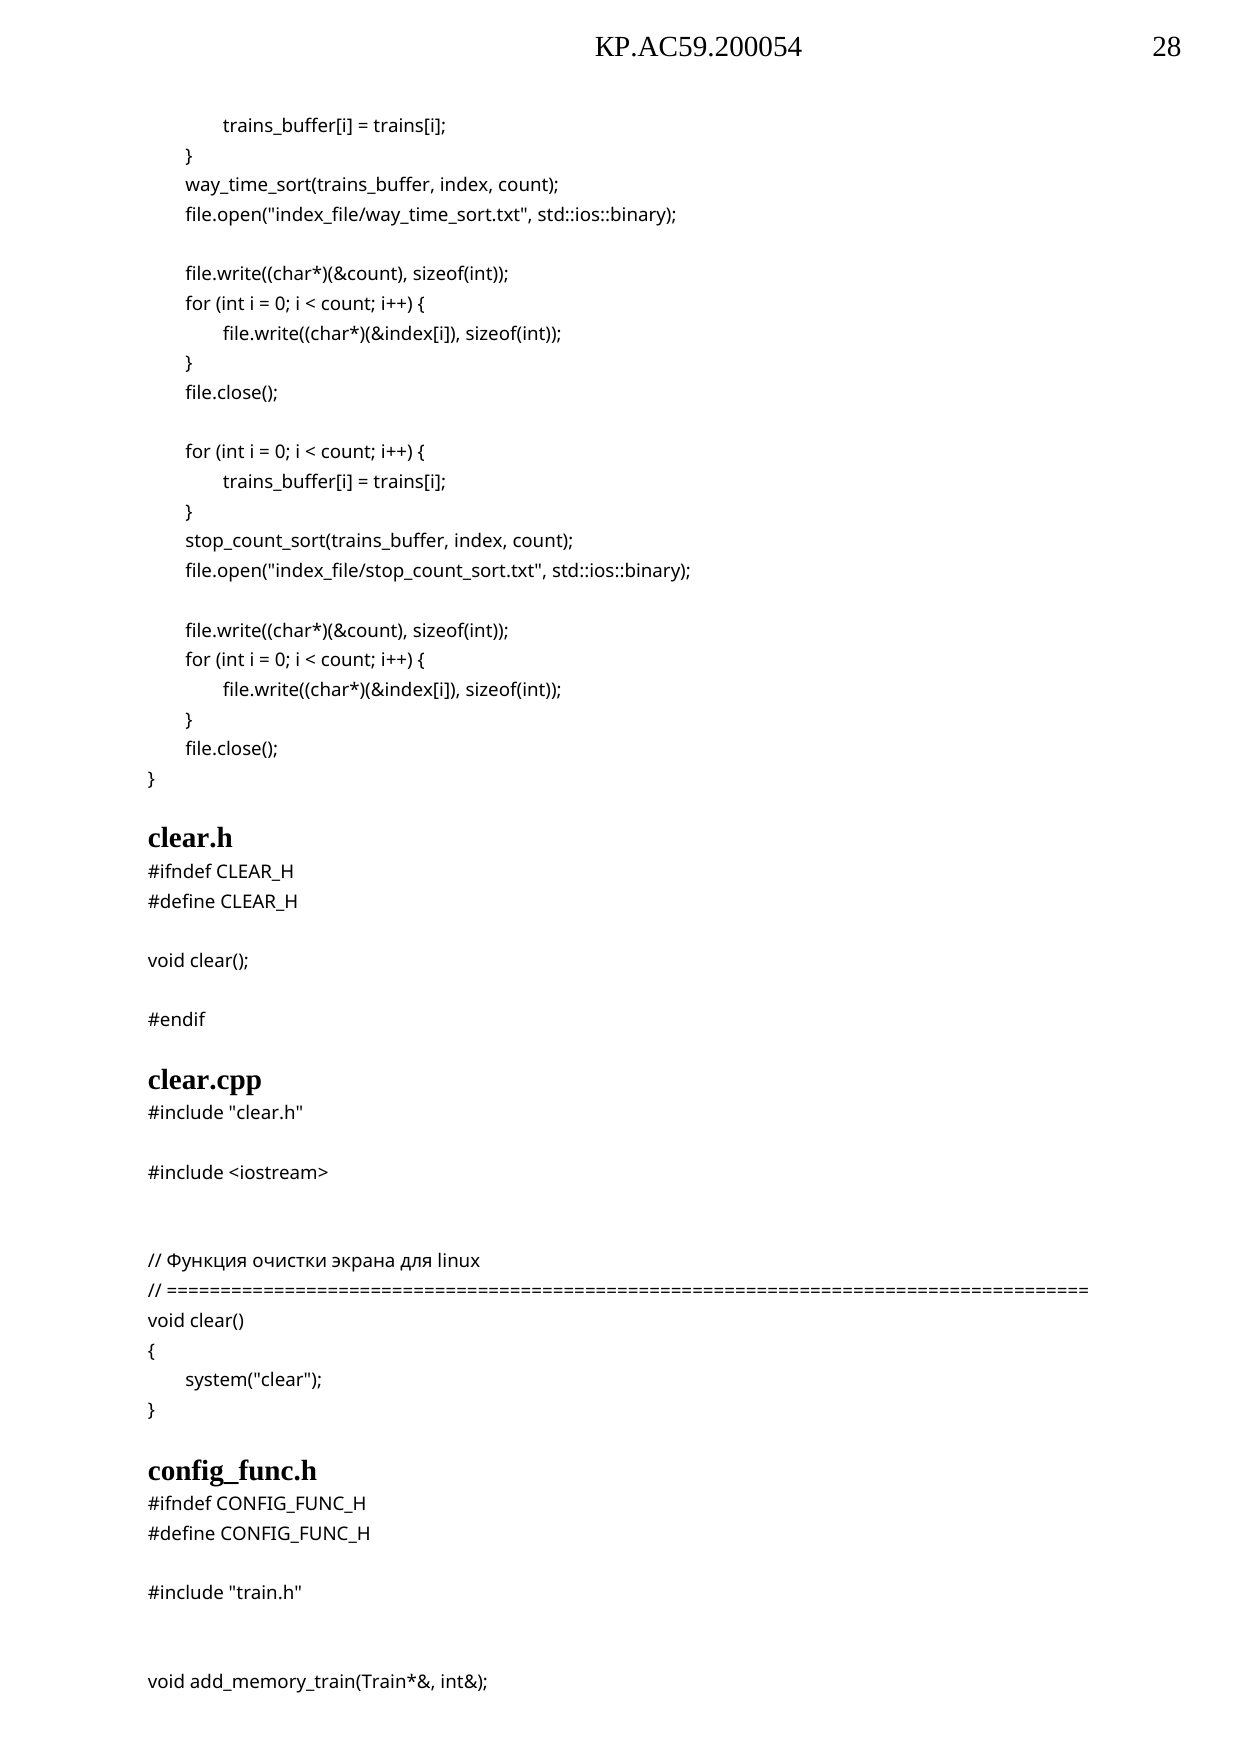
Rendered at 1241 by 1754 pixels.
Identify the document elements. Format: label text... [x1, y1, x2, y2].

text #define CONFIG_FUNC_H [148, 1516, 1181, 1546]
list trains_buffer[i] = trains[i]; [223, 108, 1181, 138]
text clear.cpp [148, 1062, 1181, 1095]
text #ifndef CONFIG_FUNC_H [148, 1486, 1181, 1516]
text { [148, 1333, 1181, 1362]
list file.open("index_file/stop_count_sort.txt", std::ios::binary); [185, 553, 1181, 583]
text #include "clear.h" [148, 1095, 1181, 1125]
list way_time_sort(trains_buffer, index, count); [185, 167, 1181, 197]
list } [185, 346, 1181, 375]
list } [185, 494, 1181, 524]
text // ====================================================================================== [148, 1273, 1181, 1303]
list } [185, 702, 1181, 731]
list trains_buffer[i] = trains[i]; [223, 464, 1181, 494]
text void clear(); [148, 943, 1181, 973]
list file.close(); [185, 731, 1181, 761]
list file.close(); [185, 375, 1181, 405]
list file.write((char*)(&count), sizeof(int)); [185, 256, 1181, 286]
list file.write((char*)(&index[i]), sizeof(int)); [223, 672, 1181, 702]
text #endif [148, 1002, 1181, 1032]
text #include <iostream> [148, 1155, 1181, 1184]
list file.write((char*)(&count), sizeof(int)); [185, 613, 1181, 642]
text #define CLEAR_H [148, 884, 1181, 913]
list } [185, 138, 1181, 167]
text clear.h [148, 821, 1181, 854]
text #include "train.h" [148, 1576, 1181, 1605]
text config_func.h [148, 1453, 1181, 1486]
text void clear() [148, 1303, 1181, 1333]
text // Функция очистки экрана для linux [148, 1244, 1181, 1273]
text } [148, 761, 1181, 791]
text void add_memory_train(Train*&, int&); [148, 1664, 1181, 1694]
text #ifndef CLEAR_H [148, 854, 1181, 884]
list for (int i = 0; i < count; i++) { [185, 434, 1181, 464]
list file.write((char*)(&index[i]), sizeof(int)); [223, 316, 1181, 346]
text } [148, 1392, 1181, 1422]
list system("clear"); [185, 1362, 1181, 1392]
list file.open("index_file/way_time_sort.txt", std::ios::binary); [185, 197, 1181, 227]
list for (int i = 0; i < count; i++) { [185, 286, 1181, 316]
list for (int i = 0; i < count; i++) { [185, 642, 1181, 672]
list stop_count_sort(trains_buffer, index, count); [185, 524, 1181, 553]
